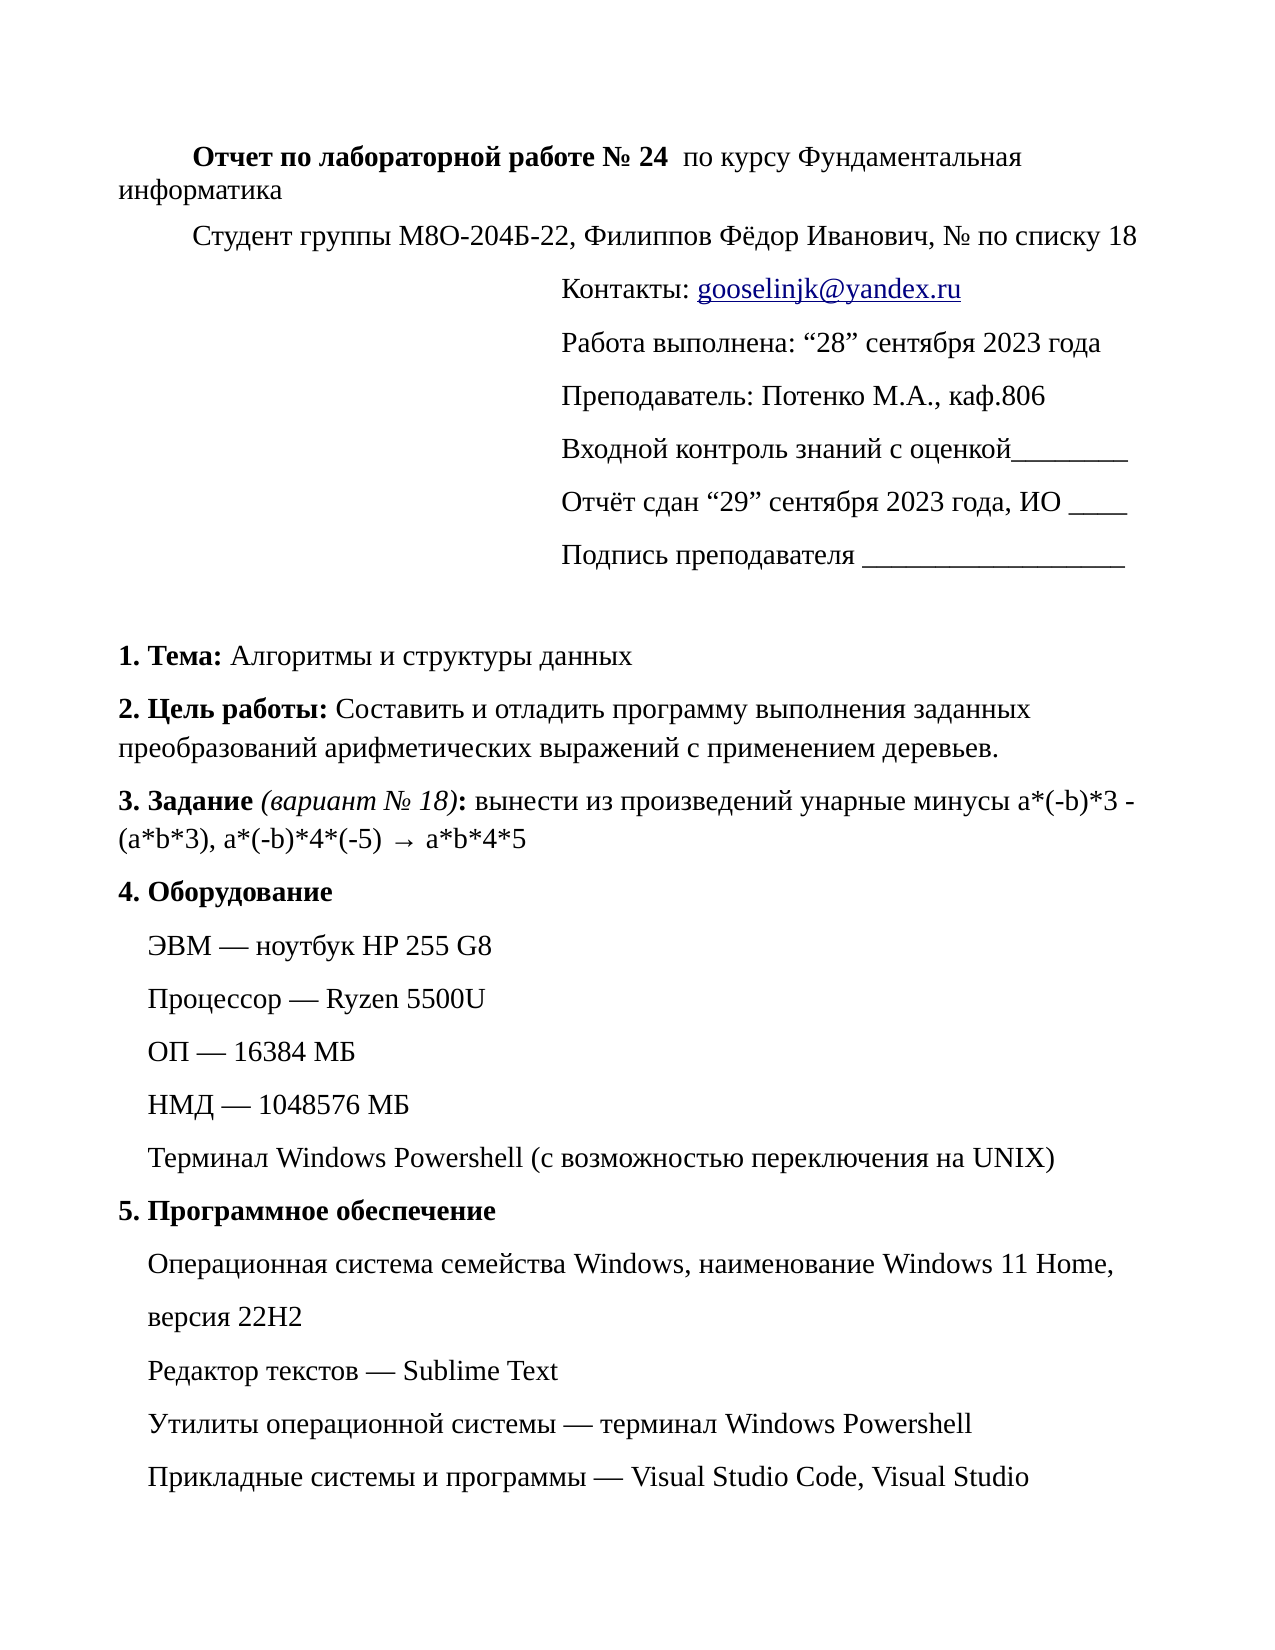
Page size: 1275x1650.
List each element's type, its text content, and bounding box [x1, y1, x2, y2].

text версия 22H2 [118, 1299, 1157, 1333]
text 1. Тема: Алгоритмы и структуры данных [118, 638, 1157, 672]
text Утилиты операционной системы — терминал Windows Powershell [118, 1406, 1157, 1439]
text Подпись преподавателя __________________ [118, 537, 1157, 571]
text Преподаватель: Потенко М.А., каф.806 [118, 378, 1157, 411]
text ОП — 16384 МБ [118, 1034, 1157, 1067]
text 5. Программное обеспечение [118, 1193, 1157, 1227]
text НМД — 1048576 МБ [118, 1087, 1157, 1121]
text Работа выполнена: “28” cентября 2023 года [118, 325, 1157, 358]
subtitle Отчет по лабораторной работе № 24 по курсу Фундаментальная информатика [118, 139, 1157, 206]
text 3. Задание (вариант № 18): вынести из произведений унарные минусы a*(-b)*3 -(a*b*3), a*(-b)*4*(-5) → a*b*4*5 [118, 783, 1157, 855]
text Отчёт сдан “29” cентября 2023 года, ИО ____ [118, 484, 1157, 518]
text Студент группы М8О-204Б-22, Филиппов Фёдор Иванович, № по списку 18 [118, 218, 1157, 252]
text 4. Оборудование [118, 874, 1157, 908]
text Редактор текстов — Sublime Text [118, 1353, 1157, 1386]
text Терминал Windows Powershell (c возможностью переключения на UNIX) [118, 1140, 1157, 1174]
text Процессор — Ryzen 5500U [118, 981, 1157, 1014]
text Контакты: gooselinjk@yandex.ru [118, 272, 1157, 305]
text Входной контроль знаний с оценкой________ [118, 431, 1157, 464]
text ЭВМ — ноутбук HP 255 G8 [118, 928, 1157, 961]
text Прикладные системы и программы — Visual Studio Code, Visual Studio [118, 1459, 1157, 1492]
text 2. Цель работы: Составить и отладить программу выполнения заданных преобразований арифметических выражений с применением деревьев. [118, 691, 1157, 763]
text Операционная система семейства Windows, наименование Windows 11 Home, [118, 1246, 1157, 1280]
